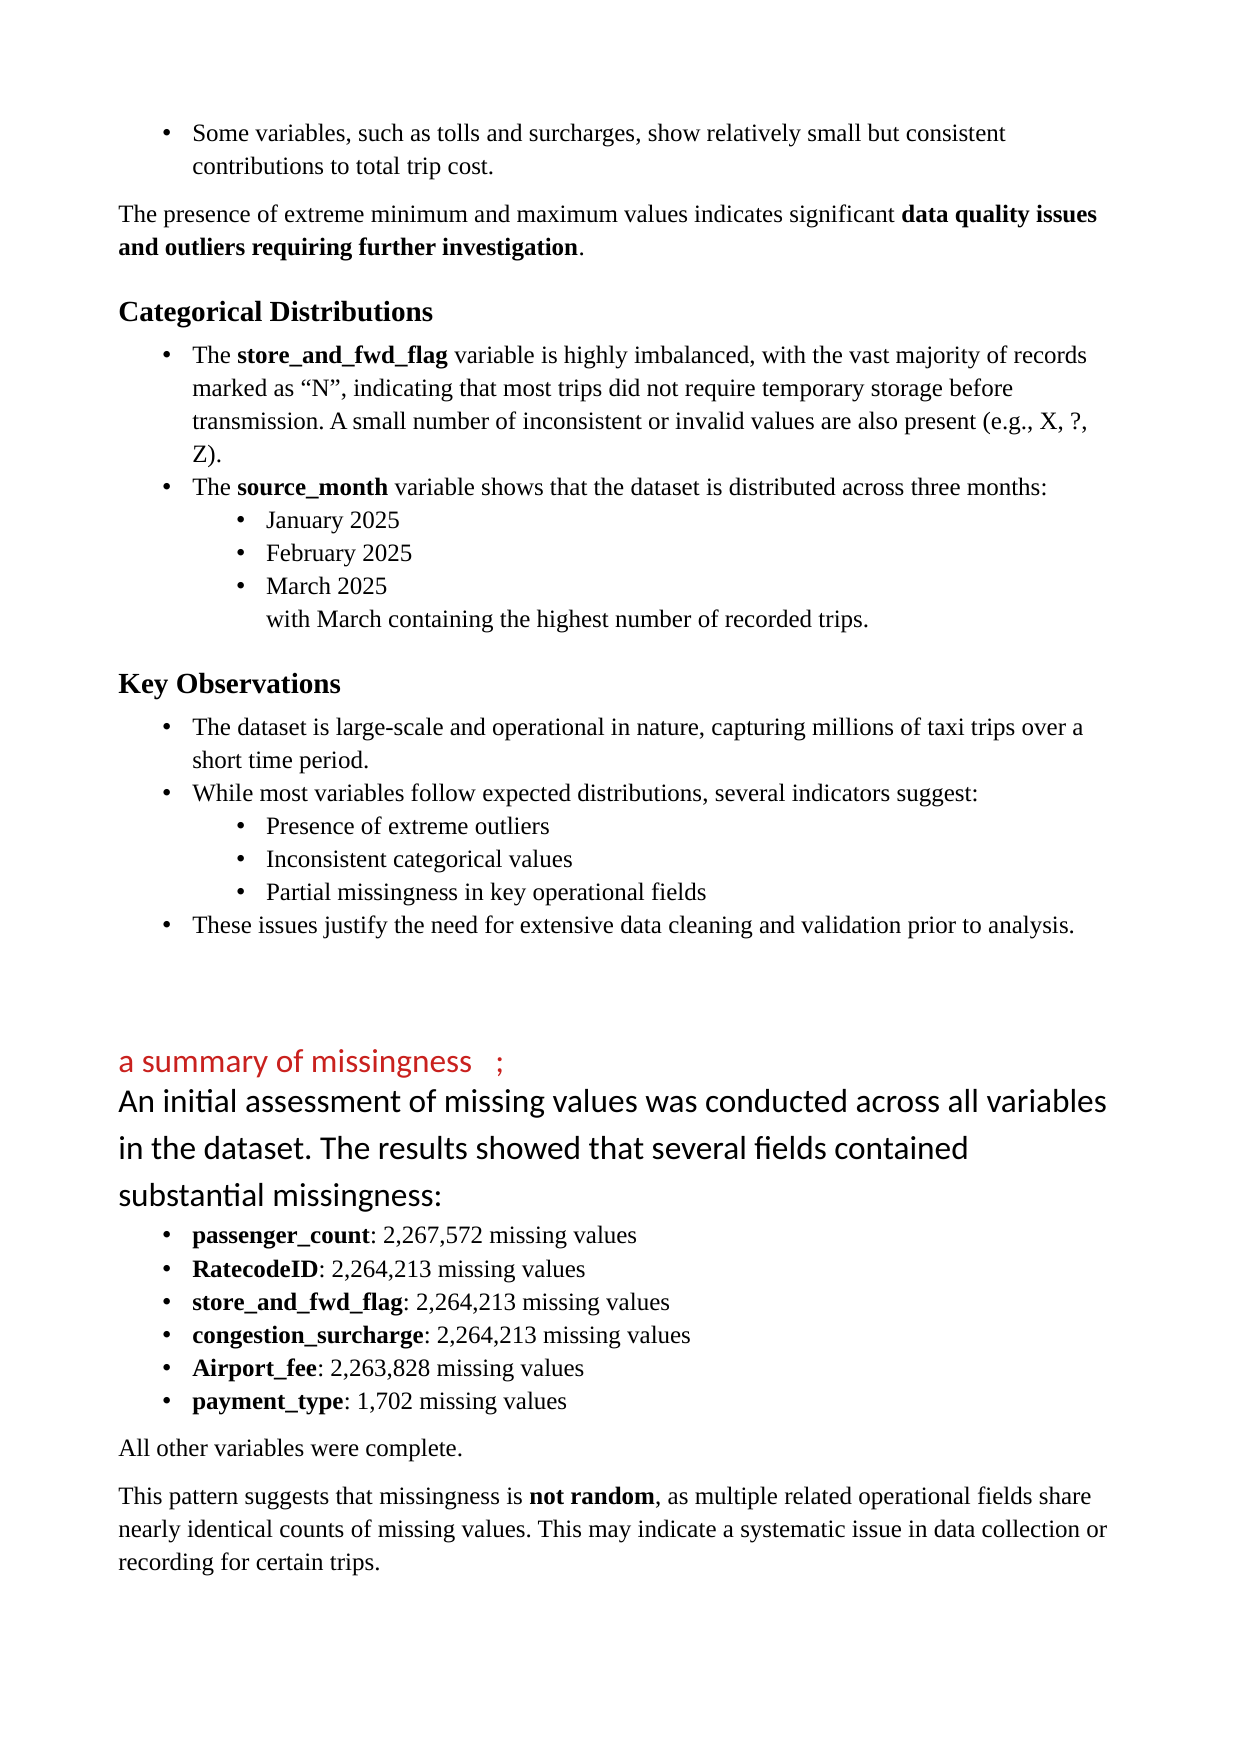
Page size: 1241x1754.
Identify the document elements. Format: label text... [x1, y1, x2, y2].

list March 2025 with March containing the highest number of recorded trips. [236, 571, 1122, 633]
list These issues justify the need for extensive data cleaning and validation prior to analysis. [162, 911, 1122, 939]
list passenger_count: 2,267,572 missing values [162, 1221, 1122, 1249]
list store_and_fwd_flag: 2,264,213 missing values [162, 1287, 1122, 1315]
text An initial assessment of missing values was conducted across all variables in the dataset. The results showed that several fields contained substantial missingness: [118, 1080, 1122, 1214]
text The presence of extreme minimum and maximum values indicates significant data quality issues and outliers requiring further investigation. [118, 199, 1122, 261]
list RatecodeID: 2,264,213 missing values [162, 1254, 1122, 1282]
list Some variables, such as tolls and surcharges, show relatively small but consistent contributions to total trip cost. [162, 118, 1122, 180]
text a summary of missingness ; [118, 1039, 1122, 1080]
text This pattern suggests that missingness is not random, as multiple related operational fields share nearly identical counts of missing values. This may indicate a systematic issue in data collection or recording for certain trips. [118, 1481, 1122, 1576]
list congestion_surcharge: 2,264,213 missing values [162, 1320, 1122, 1348]
list February 2025 [236, 538, 1122, 567]
subtitle Key Observations [118, 666, 1122, 700]
subtitle Categorical Distributions [118, 294, 1122, 327]
list Partial missingness in key operational fields [236, 877, 1122, 906]
list Presence of extreme outliers [236, 811, 1122, 840]
text All other variables were complete. [118, 1433, 1122, 1462]
list Airport_fee: 2,263,828 missing values [162, 1353, 1122, 1381]
list The source_month variable shows that the dataset is distributed across three months: [162, 472, 1122, 501]
list Inconsistent categorical values [236, 844, 1122, 873]
list January 2025 [236, 505, 1122, 534]
list The store_and_fwd_flag variable is highly imbalanced, with the vast majority of records marked as “N”, indicating that most trips did not require temporary storage before transmission. A small number of inconsistent or invalid values are also present (e.g., X, ?, Z). [162, 340, 1122, 468]
list payment_type: 1,702 missing values [162, 1386, 1122, 1414]
list While most variables follow expected distributions, several indicators suggest: [162, 778, 1122, 807]
list The dataset is large-scale and operational in nature, capturing millions of taxi trips over a short time period. [162, 712, 1122, 774]
